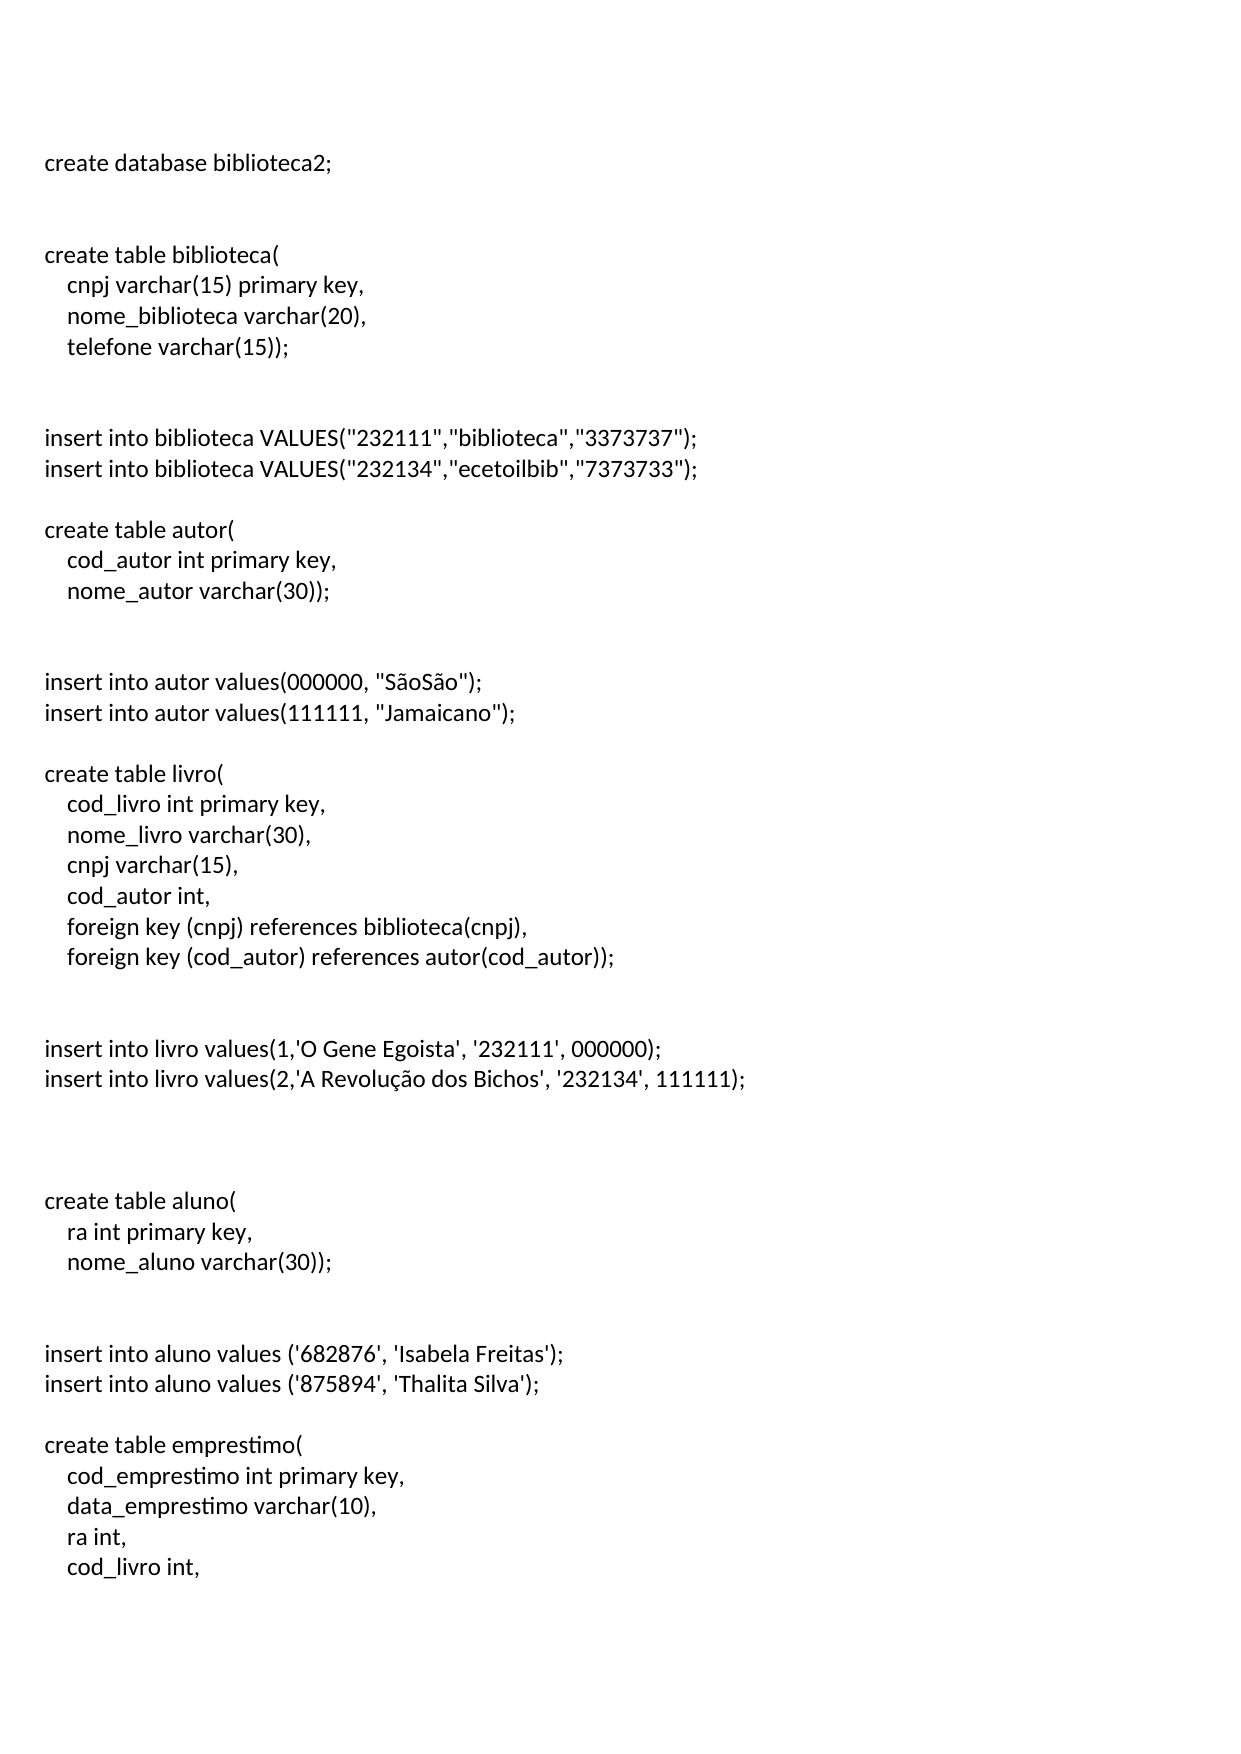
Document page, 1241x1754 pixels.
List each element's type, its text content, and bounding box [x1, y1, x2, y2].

text data_emprestimo varchar(10), [44, 1491, 1063, 1521]
text nome_biblioteca varchar(20), [44, 300, 1063, 331]
text create database biblioteca2; [44, 148, 1063, 178]
text insert into livro values(2,'A Revolução dos Bichos', '232134', 111111); [44, 1063, 1063, 1094]
text cod_autor int, [44, 880, 1063, 911]
text nome_autor varchar(30)); [44, 575, 1063, 605]
text cod_autor int primary key, [44, 544, 1063, 575]
text nome_aluno varchar(30)); [44, 1246, 1063, 1277]
text insert into aluno values ('682876', 'Isabela Freitas'); [44, 1338, 1063, 1368]
text insert into livro values(1,'O Gene Egoista', '232111', 000000); [44, 1033, 1063, 1063]
text cnpj varchar(15), [44, 849, 1063, 880]
text insert into autor values(111111, "Jamaicano"); [44, 697, 1063, 727]
text cnpj varchar(15) primary key, [44, 270, 1063, 300]
text nome_livro varchar(30), [44, 819, 1063, 849]
text cod_emprestimo int primary key, [44, 1460, 1063, 1491]
text insert into biblioteca VALUES("232134","ecetoilbib","7373733"); [44, 453, 1063, 483]
text ra int, [44, 1521, 1063, 1552]
text insert into biblioteca VALUES("232111","biblioteca","3373737"); [44, 422, 1063, 453]
text insert into aluno values ('875894', 'Thalita Silva'); [44, 1368, 1063, 1399]
text create table autor( [44, 514, 1063, 544]
text create table aluno( [44, 1185, 1063, 1216]
text cod_livro int, [44, 1552, 1063, 1582]
text foreign key (cod_autor) references autor(cod_autor)); [44, 941, 1063, 972]
text foreign key (cnpj) references biblioteca(cnpj), [44, 911, 1063, 941]
text ra int primary key, [44, 1216, 1063, 1246]
text create table biblioteca( [44, 239, 1063, 270]
text insert into autor values(000000, "SãoSão"); [44, 666, 1063, 697]
text create table livro( [44, 758, 1063, 788]
text telefone varchar(15)); [44, 331, 1063, 361]
text create table emprestimo( [44, 1429, 1063, 1460]
text cod_livro int primary key, [44, 788, 1063, 819]
